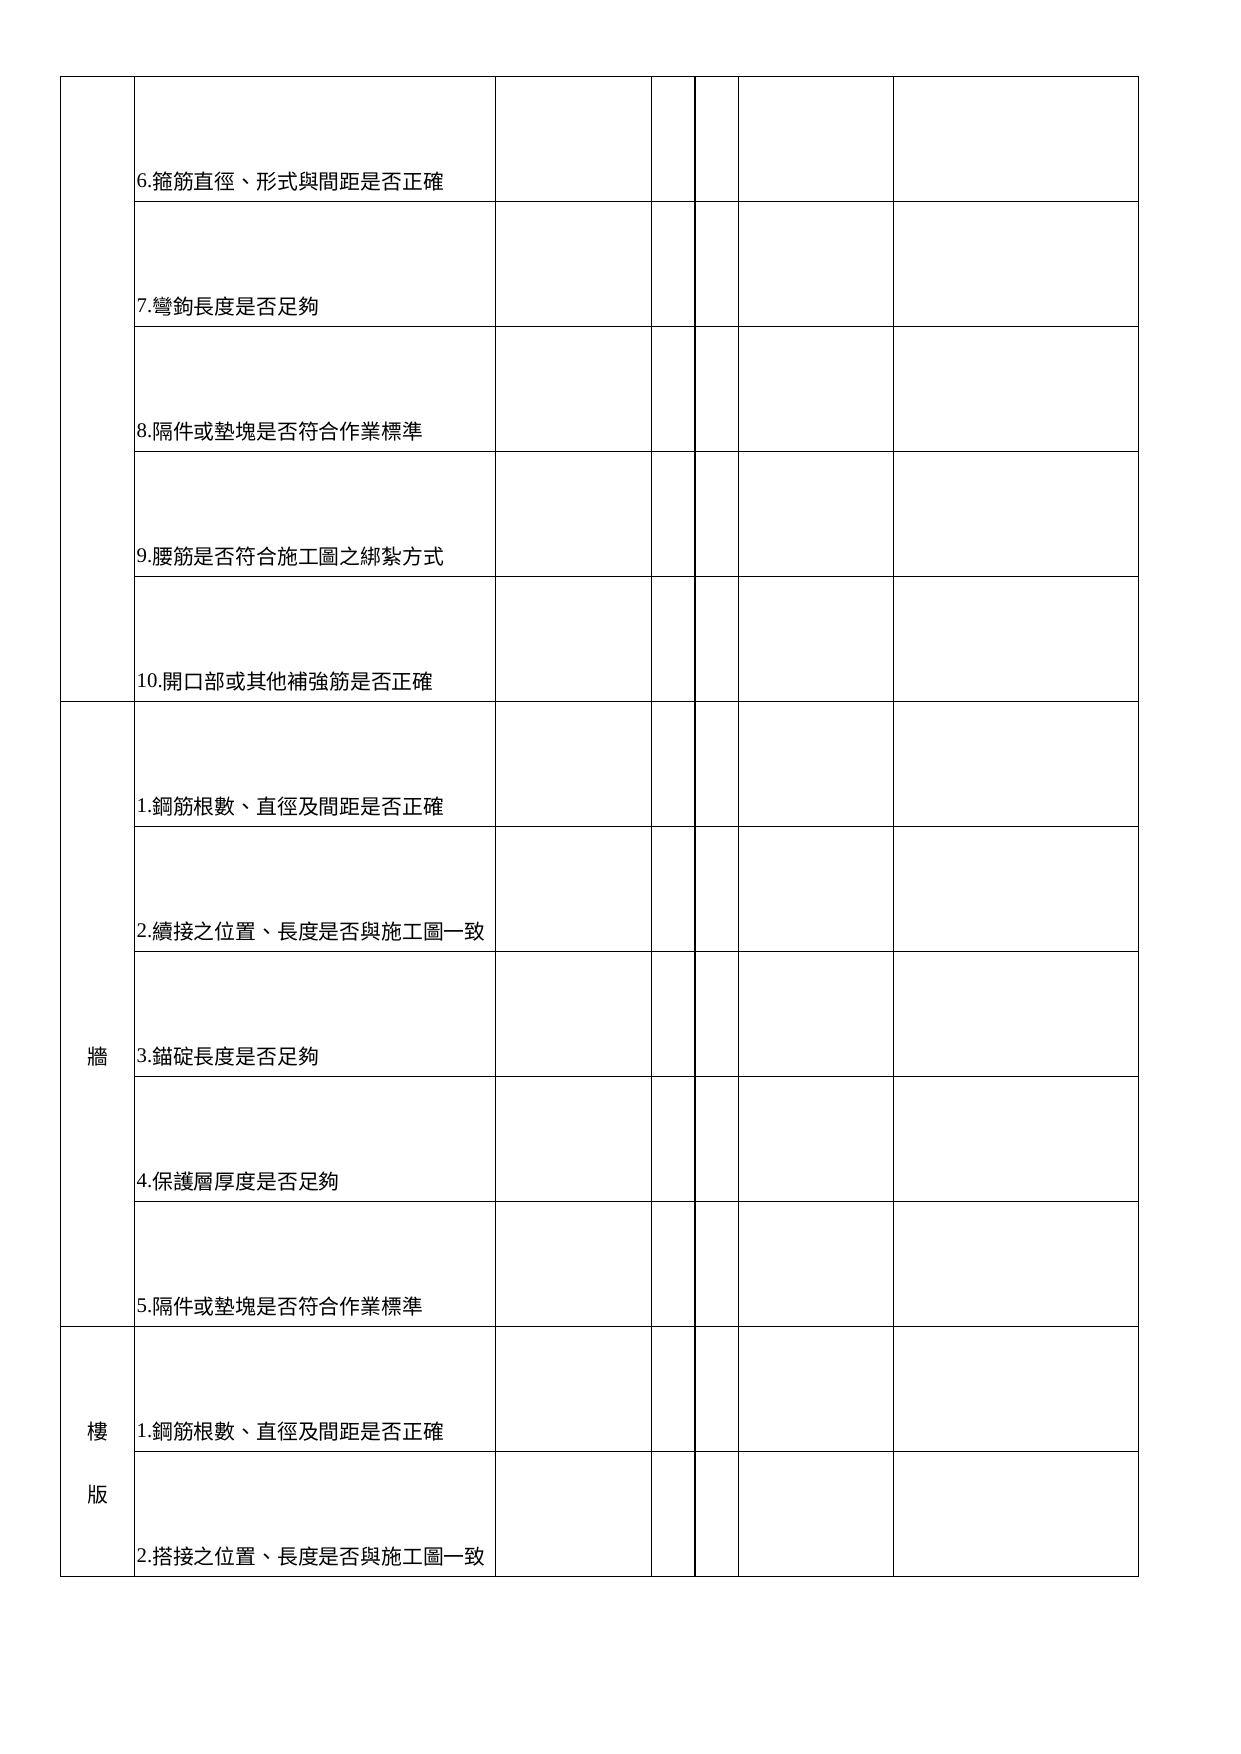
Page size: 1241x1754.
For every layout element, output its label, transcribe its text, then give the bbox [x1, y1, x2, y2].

table_cell [496, 702, 651, 826]
table_cell 7.彎鉤長度是否足夠 [135, 202, 495, 326]
table_cell 5.隔件或墊塊是否符合作業標準 [135, 1202, 495, 1326]
table_cell [739, 1327, 893, 1451]
table_cell [696, 327, 738, 451]
table_cell [652, 577, 694, 701]
table_cell [652, 827, 694, 951]
table_cell [739, 952, 893, 1076]
table_cell [496, 1202, 651, 1326]
table_cell 牆 [61, 702, 134, 1326]
table_cell [894, 202, 1138, 326]
table_cell [496, 452, 651, 576]
table_cell [894, 702, 1138, 826]
table_cell 10.開口部或其他補強筋是否正確 [135, 577, 495, 701]
table_cell [696, 1327, 738, 1451]
table_cell [739, 702, 893, 826]
table_cell [496, 952, 651, 1076]
table_cell [894, 1327, 1138, 1451]
table_cell [61, 77, 134, 701]
table_cell 4.保護層厚度是否足夠 [135, 1077, 495, 1201]
table_cell [696, 577, 738, 701]
table_cell [496, 577, 651, 701]
table_cell [894, 827, 1138, 951]
table_cell [696, 952, 738, 1076]
table_cell [652, 1077, 694, 1201]
table_cell 9.腰筋是否符合施工圖之綁紮方式 [135, 452, 495, 576]
table_cell [894, 952, 1138, 1076]
table_cell [496, 1452, 651, 1576]
table_cell [739, 577, 893, 701]
table_cell [696, 1452, 738, 1576]
table_cell [696, 702, 738, 826]
table_cell 2.續接之位置、長度是否與施工圖一致 [135, 827, 495, 951]
table_cell [894, 327, 1138, 451]
table_cell [739, 827, 893, 951]
table_cell 3.錨碇長度是否足夠 [135, 952, 495, 1076]
table_cell 樓 版 [61, 1327, 134, 1576]
table_cell 6.箍筋直徑、形式與間距是否正確 [135, 77, 495, 201]
table_cell [496, 202, 651, 326]
table_cell [739, 77, 893, 201]
table_cell [652, 77, 694, 201]
table_cell [894, 452, 1138, 576]
table_cell [652, 202, 694, 326]
table_cell [496, 827, 651, 951]
table_cell [696, 452, 738, 576]
table_cell [496, 77, 651, 201]
table_cell [739, 202, 893, 326]
table_cell [696, 1202, 738, 1326]
table_cell 8.隔件或墊塊是否符合作業標準 [135, 327, 495, 451]
table_cell [696, 77, 738, 201]
table_cell [739, 1452, 893, 1576]
table_cell [894, 77, 1138, 201]
table_cell [894, 1202, 1138, 1326]
table_cell [894, 1452, 1138, 1576]
table_cell [652, 327, 694, 451]
table_cell [696, 1077, 738, 1201]
table_cell [739, 452, 893, 576]
table_cell [496, 1077, 651, 1201]
table_cell [652, 1327, 694, 1451]
table_cell [652, 1452, 694, 1576]
table_cell [652, 952, 694, 1076]
table_cell [894, 577, 1138, 701]
table_cell [652, 452, 694, 576]
table_cell [739, 1202, 893, 1326]
table_cell [652, 1202, 694, 1326]
table_cell 1.鋼筋根數、直徑及間距是否正確 [135, 1327, 495, 1451]
table_cell 2.搭接之位置、長度是否與施工圖一致 [135, 1452, 495, 1576]
table_cell [696, 827, 738, 951]
table_cell [894, 1077, 1138, 1201]
table_cell [739, 1077, 893, 1201]
table_cell [652, 702, 694, 826]
table_cell 1.鋼筋根數、直徑及間距是否正確 [135, 702, 495, 826]
table_cell [739, 327, 893, 451]
table_cell [696, 202, 738, 326]
table_cell [496, 1327, 651, 1451]
table_cell [496, 327, 651, 451]
